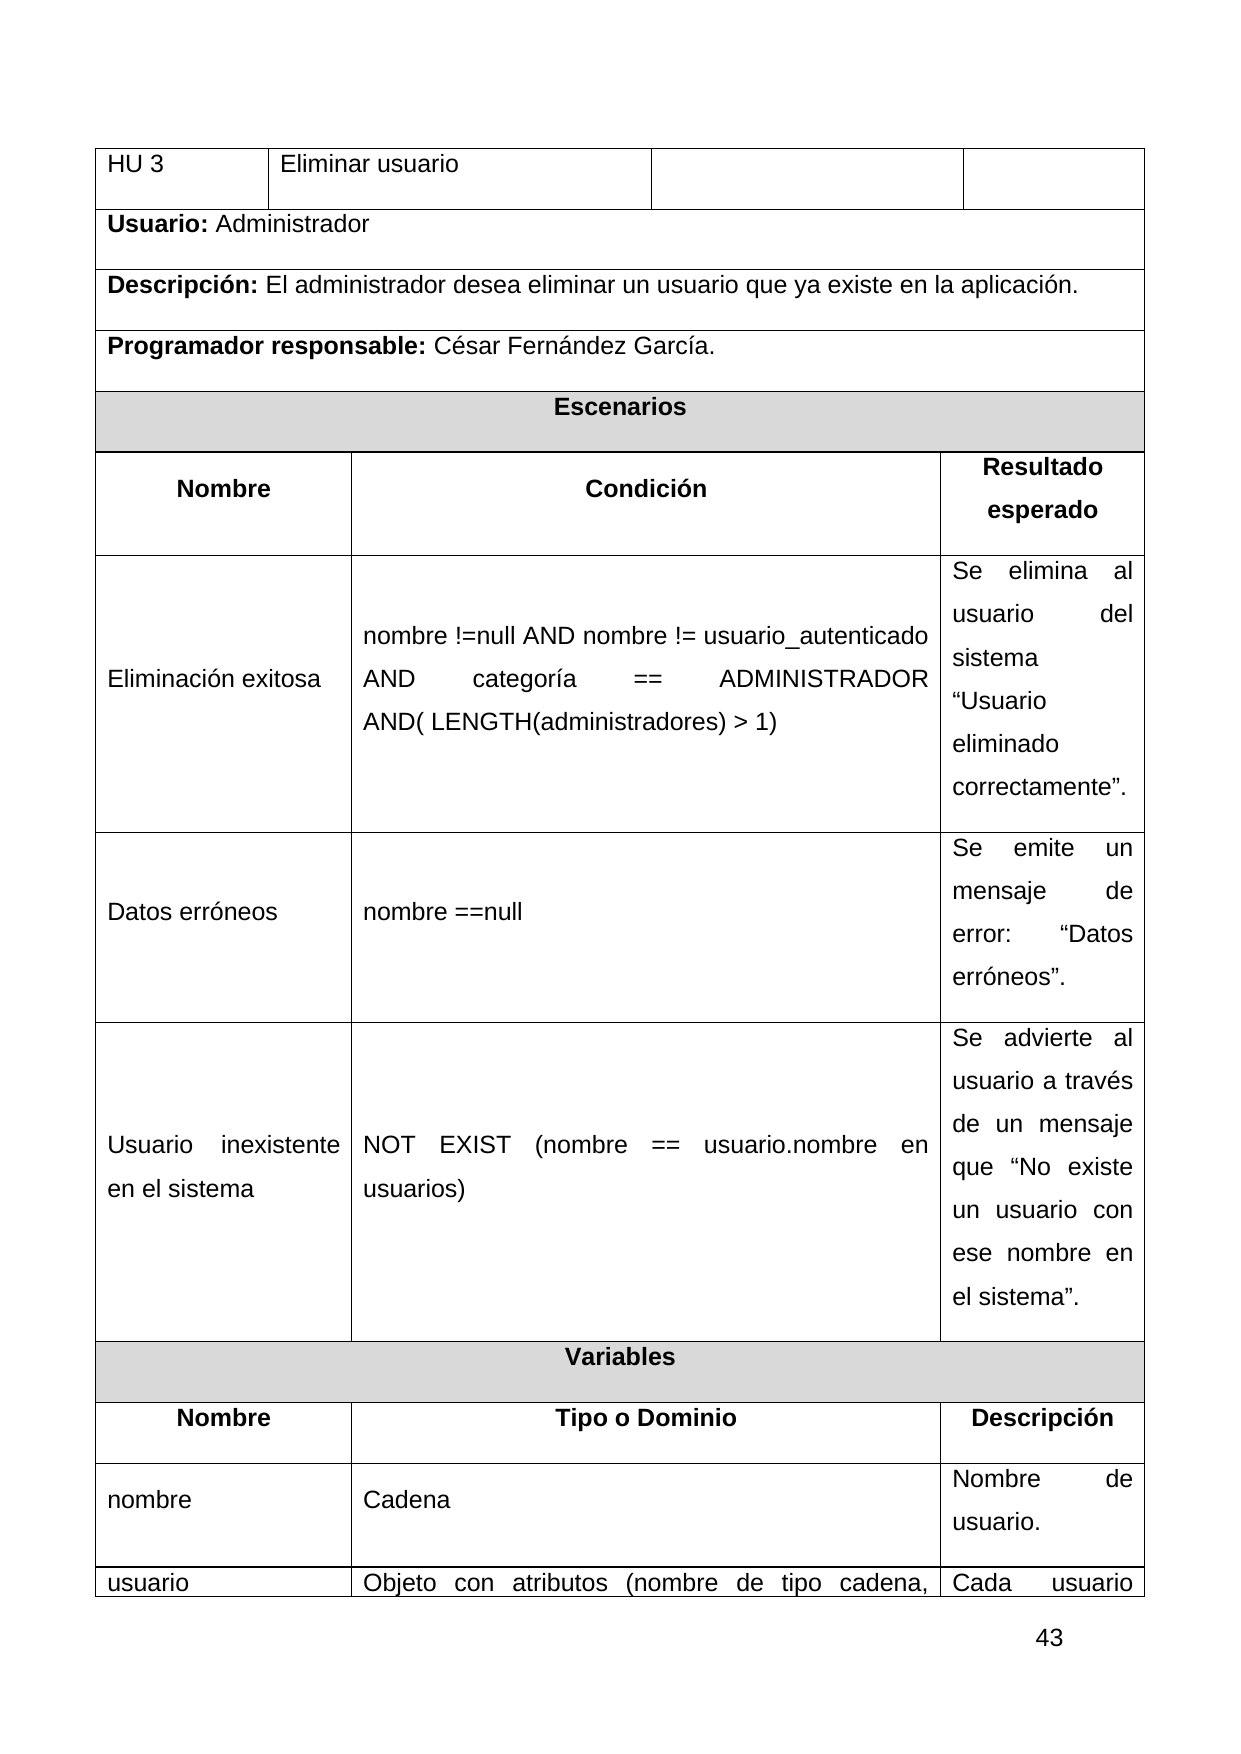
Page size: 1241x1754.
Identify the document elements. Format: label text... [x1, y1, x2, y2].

table_cell nombre [96, 1464, 351, 1566]
table_cell Cada usuario [941, 1568, 1144, 1596]
table_cell Usuario: Administrador [96, 210, 1144, 269]
table_cell Cadena [352, 1464, 940, 1566]
table_cell nombre ==null [352, 833, 940, 1022]
table_cell Escenarios [96, 392, 1144, 451]
table_cell Nombre de usuario. [941, 1464, 1144, 1566]
table_cell Tipo o Dominio [352, 1403, 940, 1463]
table_cell Nombre [96, 453, 351, 555]
table_cell Se elimina al usuario del sistema “Usuario eliminado correctamente”. [941, 556, 1144, 832]
table_cell usuario [96, 1568, 351, 1596]
table_cell NOT EXIST (nombre == usuario.nombre en usuarios) [352, 1023, 940, 1341]
table_cell Eliminar usuario [269, 149, 651, 208]
table_cell Usuario inexistente en el sistema [96, 1023, 351, 1341]
table_cell Se emite un mensaje de error: “Datos erróneos”. [941, 833, 1144, 1022]
table_cell Eliminación exitosa [96, 556, 351, 832]
table_cell Datos erróneos [96, 833, 351, 1022]
table_cell Variables [96, 1342, 1144, 1402]
table_cell [652, 149, 963, 208]
table_cell Condición [352, 453, 940, 555]
table_cell Programador responsable: César Fernández García. [96, 331, 1144, 391]
table_cell Descripción: El administrador desea eliminar un usuario que ya existe en la aplicación. [96, 270, 1144, 330]
table_cell Resultado esperado [941, 453, 1144, 555]
table_cell nombre !=null AND nombre != usuario_autenticado AND categoría == ADMINISTRADOR AND( LENGTH(administradores) > 1) [352, 556, 940, 832]
table_cell Objeto con atributos (nombre de tipo cadena, [352, 1568, 940, 1596]
table_cell [964, 149, 1144, 208]
table_cell Descripción [941, 1403, 1144, 1463]
table_cell Se advierte al usuario a través de un mensaje que “No existe un usuario con ese nombre en el sistema”. [941, 1023, 1144, 1341]
table_cell Nombre [96, 1403, 351, 1463]
table_cell HU 3 [96, 149, 268, 208]
